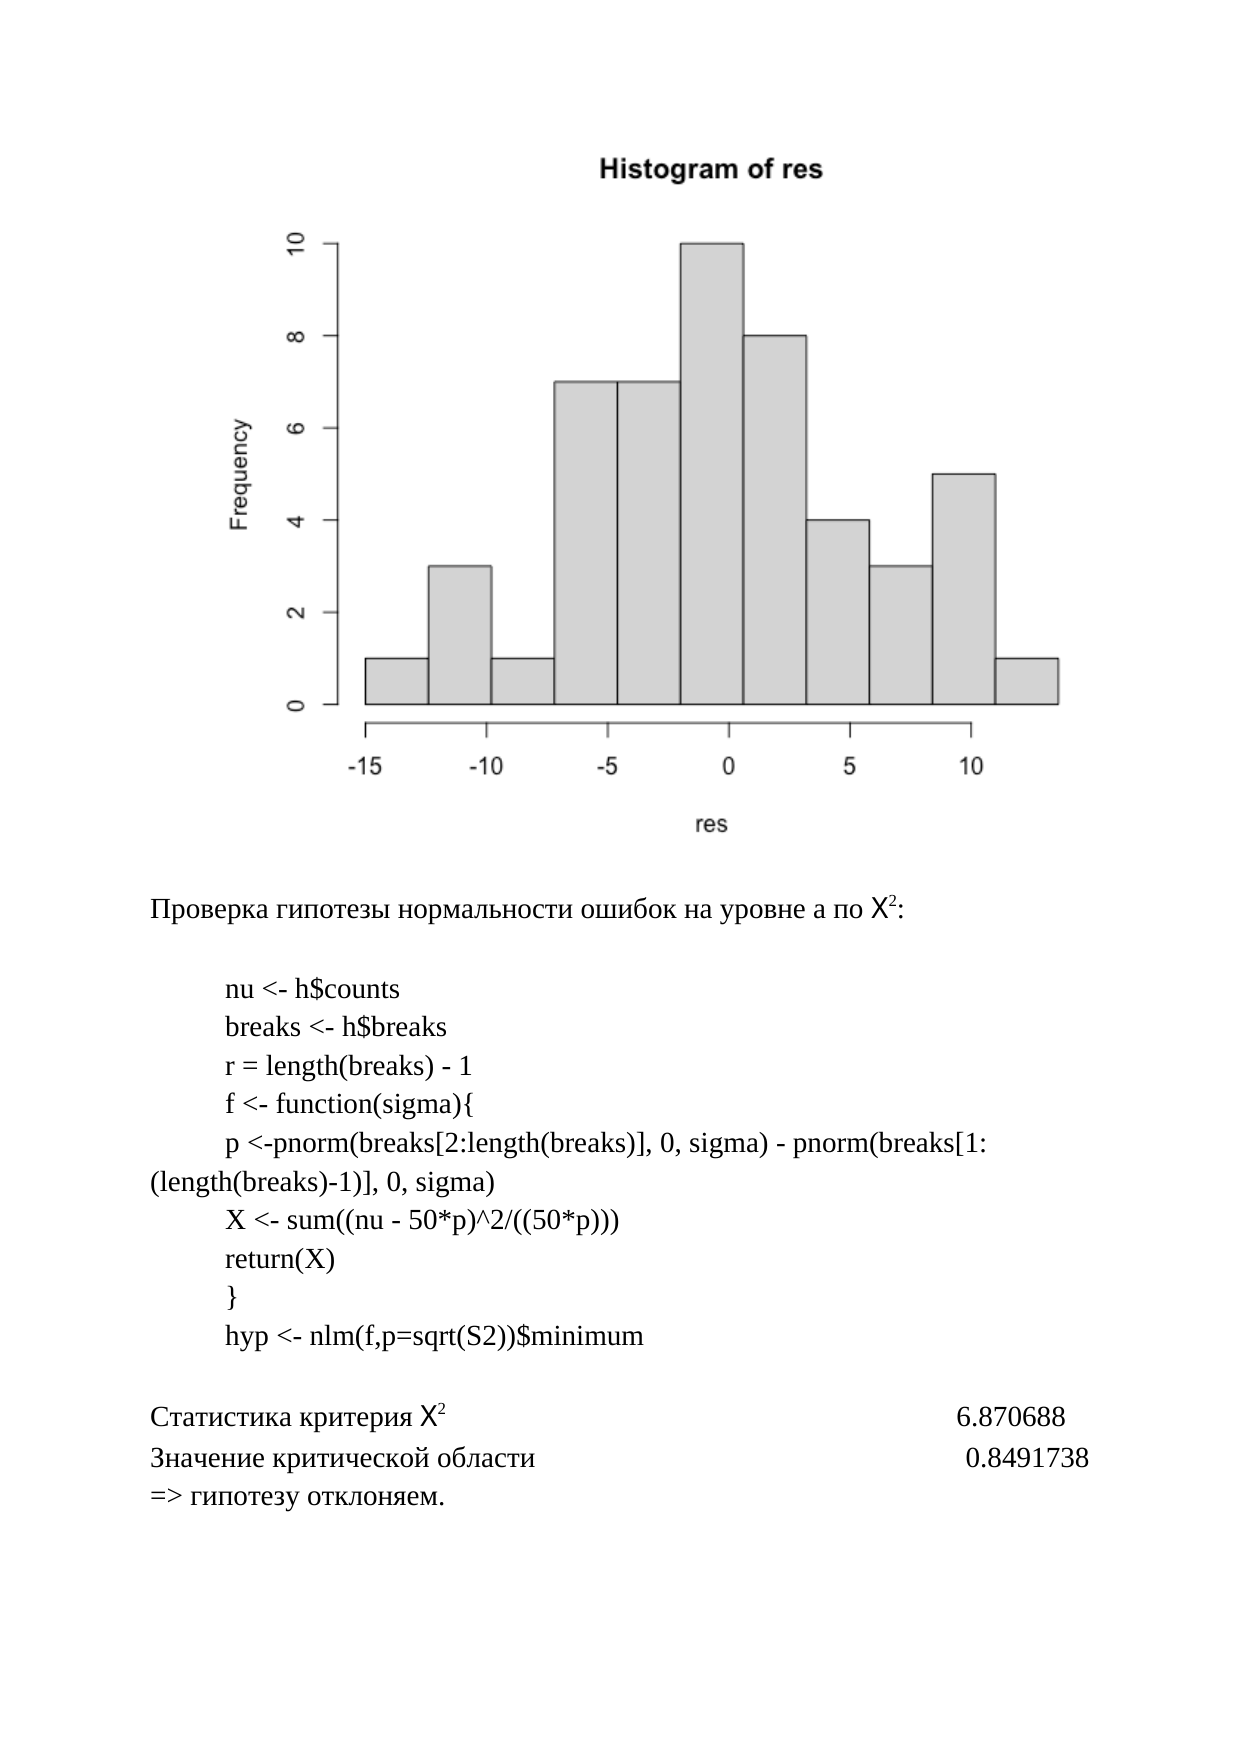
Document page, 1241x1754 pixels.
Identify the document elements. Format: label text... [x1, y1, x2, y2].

text Статистика критерия X2 6.870688 Значение критической области 0.8491738 => гипотезу отклоняем. [150, 1395, 1090, 1512]
text nu <- h$counts [150, 971, 1090, 1004]
text r = length(breaks) - 1 [150, 1048, 1090, 1082]
text } [150, 1279, 1090, 1313]
text hyp <- nlm(f,p=sqrt(S2))$minimum [150, 1318, 1090, 1351]
text Проверка гипотезы нормальности ошибок на уровне a по X2: [150, 887, 1090, 927]
text X <- sum((nu - 50*p)^2/((50*p))) [150, 1202, 1090, 1236]
picture [225, 150, 1106, 844]
text breaks <- h$breaks [150, 1009, 1090, 1043]
text p <-pnorm(breaks[2:length(breaks)], 0, sigma) - pnorm(breaks[1:(length(breaks)-1)], 0, sigma) [150, 1125, 1090, 1197]
text return(X) [150, 1241, 1090, 1274]
text f <- function(sigma){ [150, 1087, 1090, 1120]
